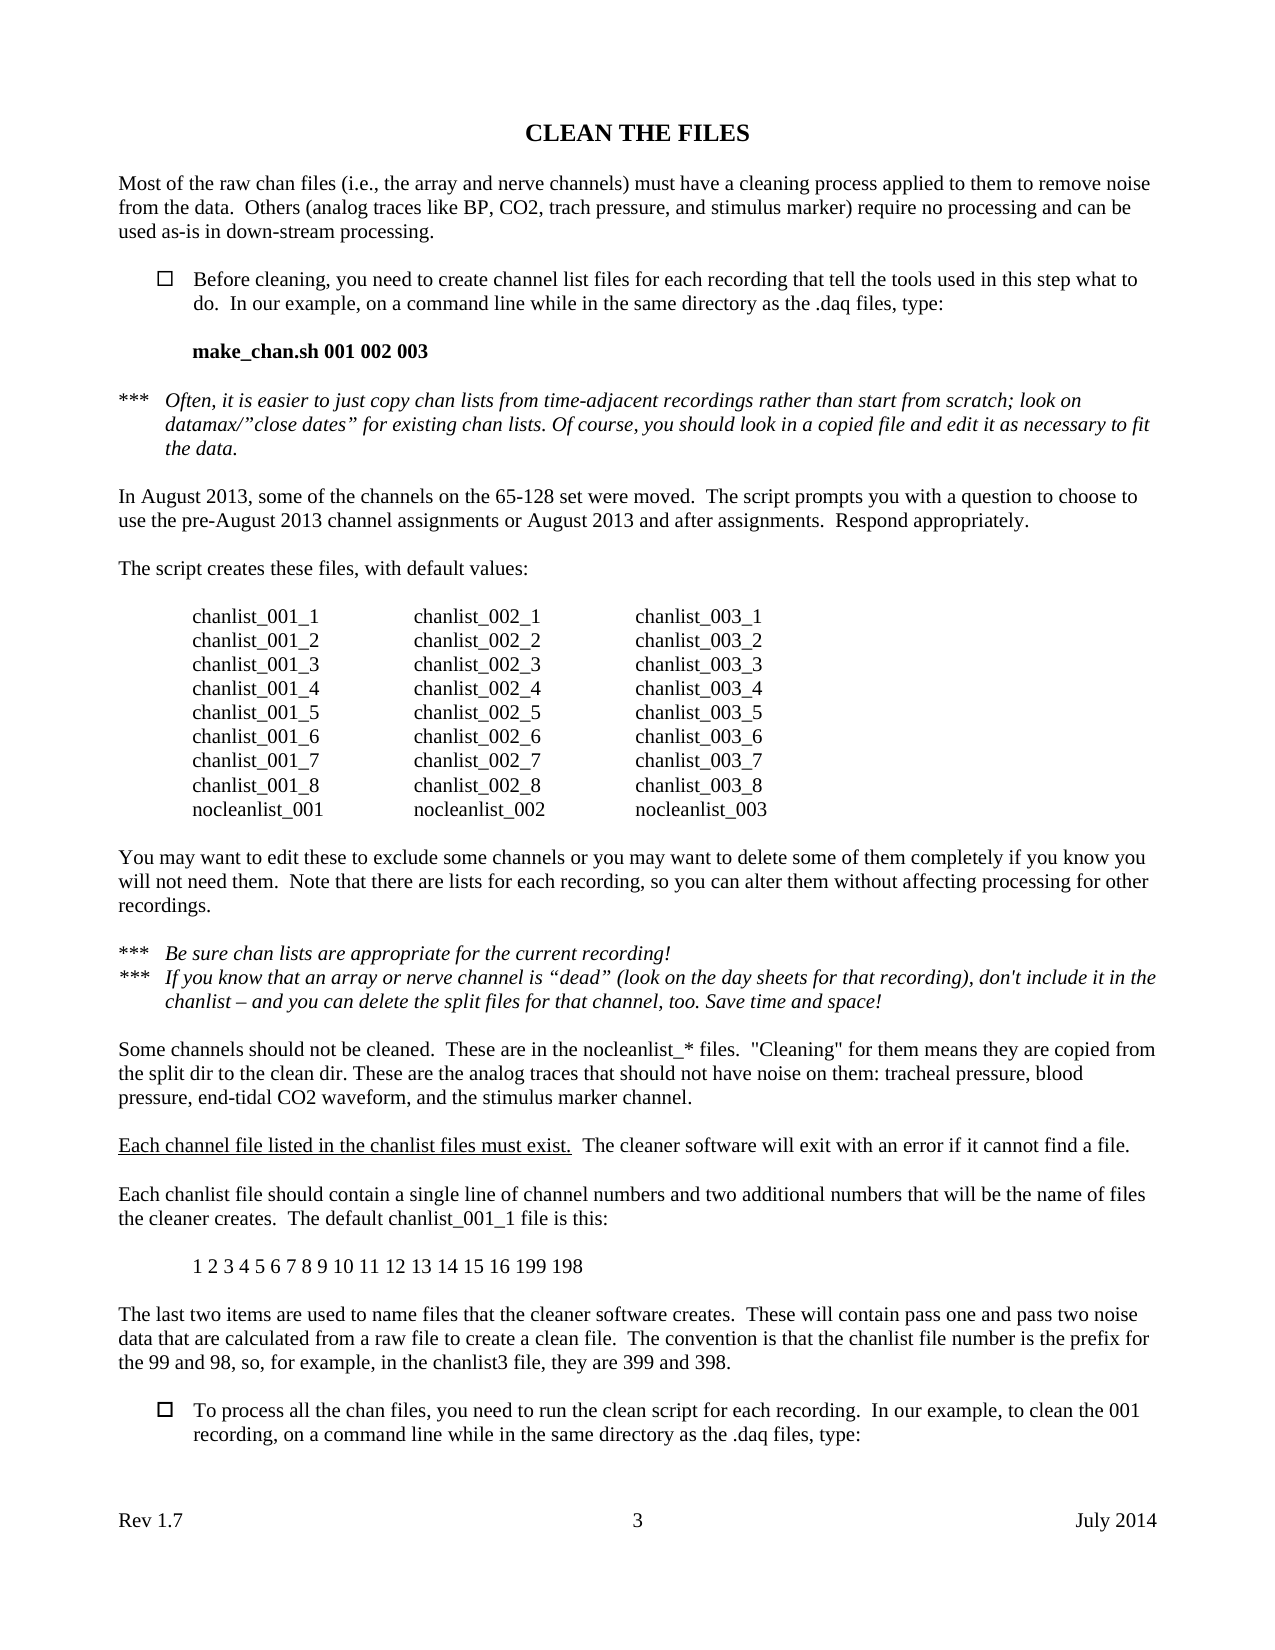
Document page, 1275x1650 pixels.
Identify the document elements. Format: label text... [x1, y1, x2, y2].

text 1 2 3 4 5 6 7 8 9 10 11 12 13 14 15 16 199 198 [118, 1254, 1157, 1278]
text nocleanlist_001 nocleanlist_002 nocleanlist_003 [118, 797, 1157, 821]
list To process all the chan files, you need to run the clean script for each recording. In our example, to clean the 001 recording, on a command line while in the same directory as the .daq files, type: [156, 1398, 1157, 1446]
text Most of the raw chan files (i.e., the array and nerve channels) must have a cleaning process applied to them to remove noise from the data. Others (analog traces like BP, CO2, trach pressure, and stimulus marker) require no processing and can be used as-is in down-stream processing. [118, 171, 1157, 243]
text *** If you know that an array or nerve channel is “dead” (look on the day sheets for that recording), don't include it in the chanlist – and you can delete the split files for that channel, too. Save time and space! [118, 965, 1157, 1013]
text chanlist_001_2 chanlist_002_2 chanlist_003_2 [118, 628, 1157, 652]
text The script creates these files, with default values: [118, 556, 1157, 580]
text chanlist_001_7 chanlist_002_7 chanlist_003_7 [118, 748, 1157, 772]
text chanlist_001_6 chanlist_002_6 chanlist_003_6 [118, 724, 1157, 748]
text CLEAN THE FILES [118, 118, 1157, 147]
text *** Be sure chan lists are appropriate for the current recording! [118, 941, 1157, 965]
text Each channel file listed in the chanlist files must exist. The cleaner software will exit with an error if it cannot find a file. [118, 1133, 1157, 1157]
text chanlist_001_8 chanlist_002_8 chanlist_003_8 [118, 772, 1157, 797]
text Some channels should not be cleaned. These are in the nocleanlist_* files. "Cleaning" for them means they are copied from the split dir to the clean dir. These are the analog traces that should not have noise on them: tracheal pressure, blood pressure, end-tidal CO2 waveform, and the stimulus marker channel. [118, 1037, 1157, 1109]
text chanlist_001_1 chanlist_002_1 chanlist_003_1 [118, 604, 1157, 628]
text In August 2013, some of the channels on the 65-128 set were moved. The script prompts you with a question to choose to use the pre-August 2013 channel assignments or August 2013 and after assignments. Respond appropriately. [118, 484, 1157, 532]
text You may want to edit these to exclude some channels or you may want to delete some of them completely if you know you will not need them. Note that there are lists for each recording, so you can alter them without affecting processing for other recordings. [118, 845, 1157, 917]
text make_chan.sh 001 002 003 [118, 339, 1157, 363]
text chanlist_001_5 chanlist_002_5 chanlist_003_5 [118, 700, 1157, 724]
text chanlist_001_4 chanlist_002_4 chanlist_003_4 [118, 676, 1157, 700]
text The last two items are used to name files that the cleaner software creates. These will contain pass one and pass two noise data that are calculated from a raw file to create a clean file. The convention is that the chanlist file number is the prefix for the 99 and 98, so, for example, in the chanlist3 file, they are 399 and 398. [118, 1302, 1157, 1374]
text chanlist_001_3 chanlist_002_3 chanlist_003_3 [118, 652, 1157, 676]
text *** Often, it is easier to just copy chan lists from time-adjacent recordings rather than start from scratch; look on datamax/”close dates” for existing chan lists. Of course, you should look in a copied file and edit it as necessary to fit the data. [118, 387, 1157, 460]
list Before cleaning, you need to create channel list files for each recording that tell the tools used in this step what to do. In our example, on a command line while in the same directory as the .daq files, type: [156, 267, 1157, 315]
text Each chanlist file should contain a single line of channel numbers and two additional numbers that will be the name of files the cleaner creates. The default chanlist_001_1 file is this: [118, 1182, 1157, 1230]
